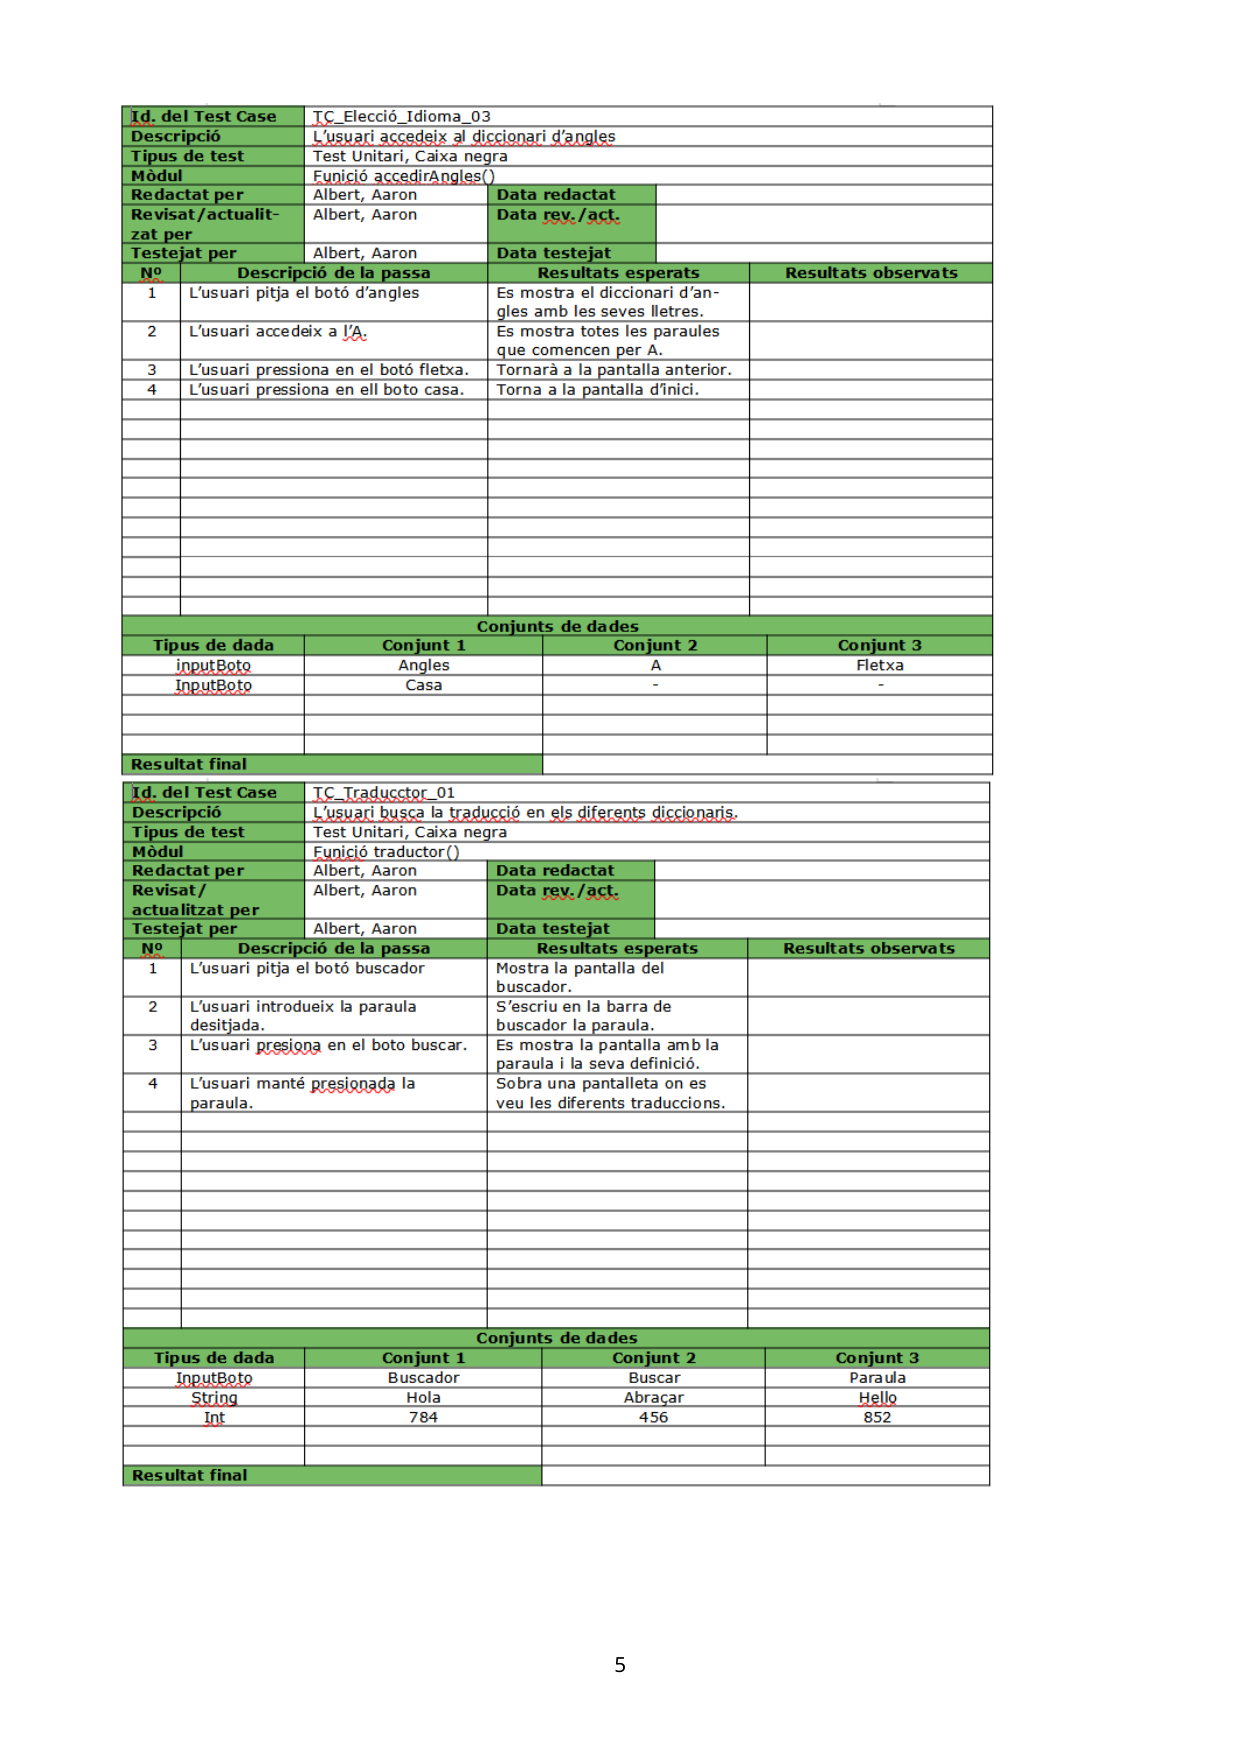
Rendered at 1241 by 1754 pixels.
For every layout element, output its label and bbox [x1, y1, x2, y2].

picture [118, 103, 998, 1490]
